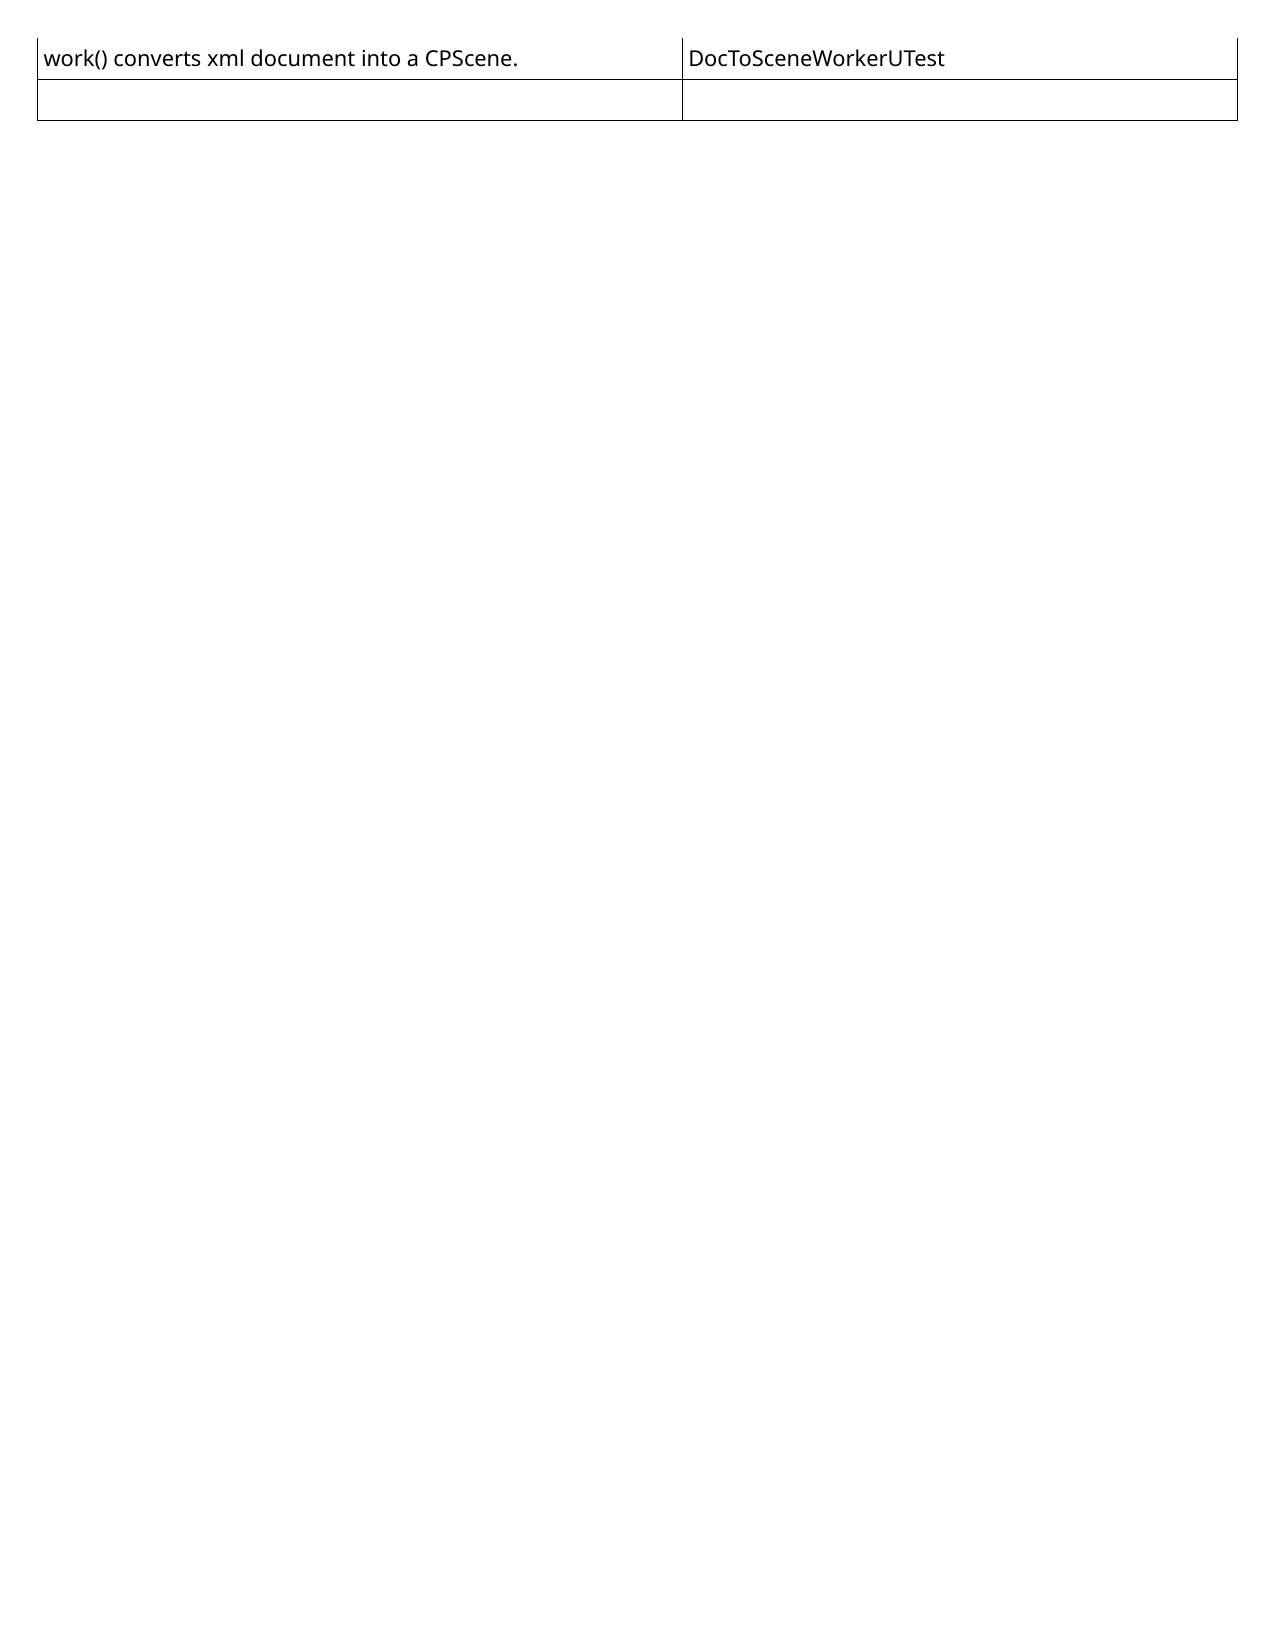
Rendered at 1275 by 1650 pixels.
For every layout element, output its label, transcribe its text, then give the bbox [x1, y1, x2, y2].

table_header work() converts xml document into a CPScene. [38, 38, 682, 79]
table_header DocToSceneWorkerUTest [683, 38, 1237, 79]
table_cell [38, 80, 682, 120]
table_cell [683, 80, 1237, 120]
